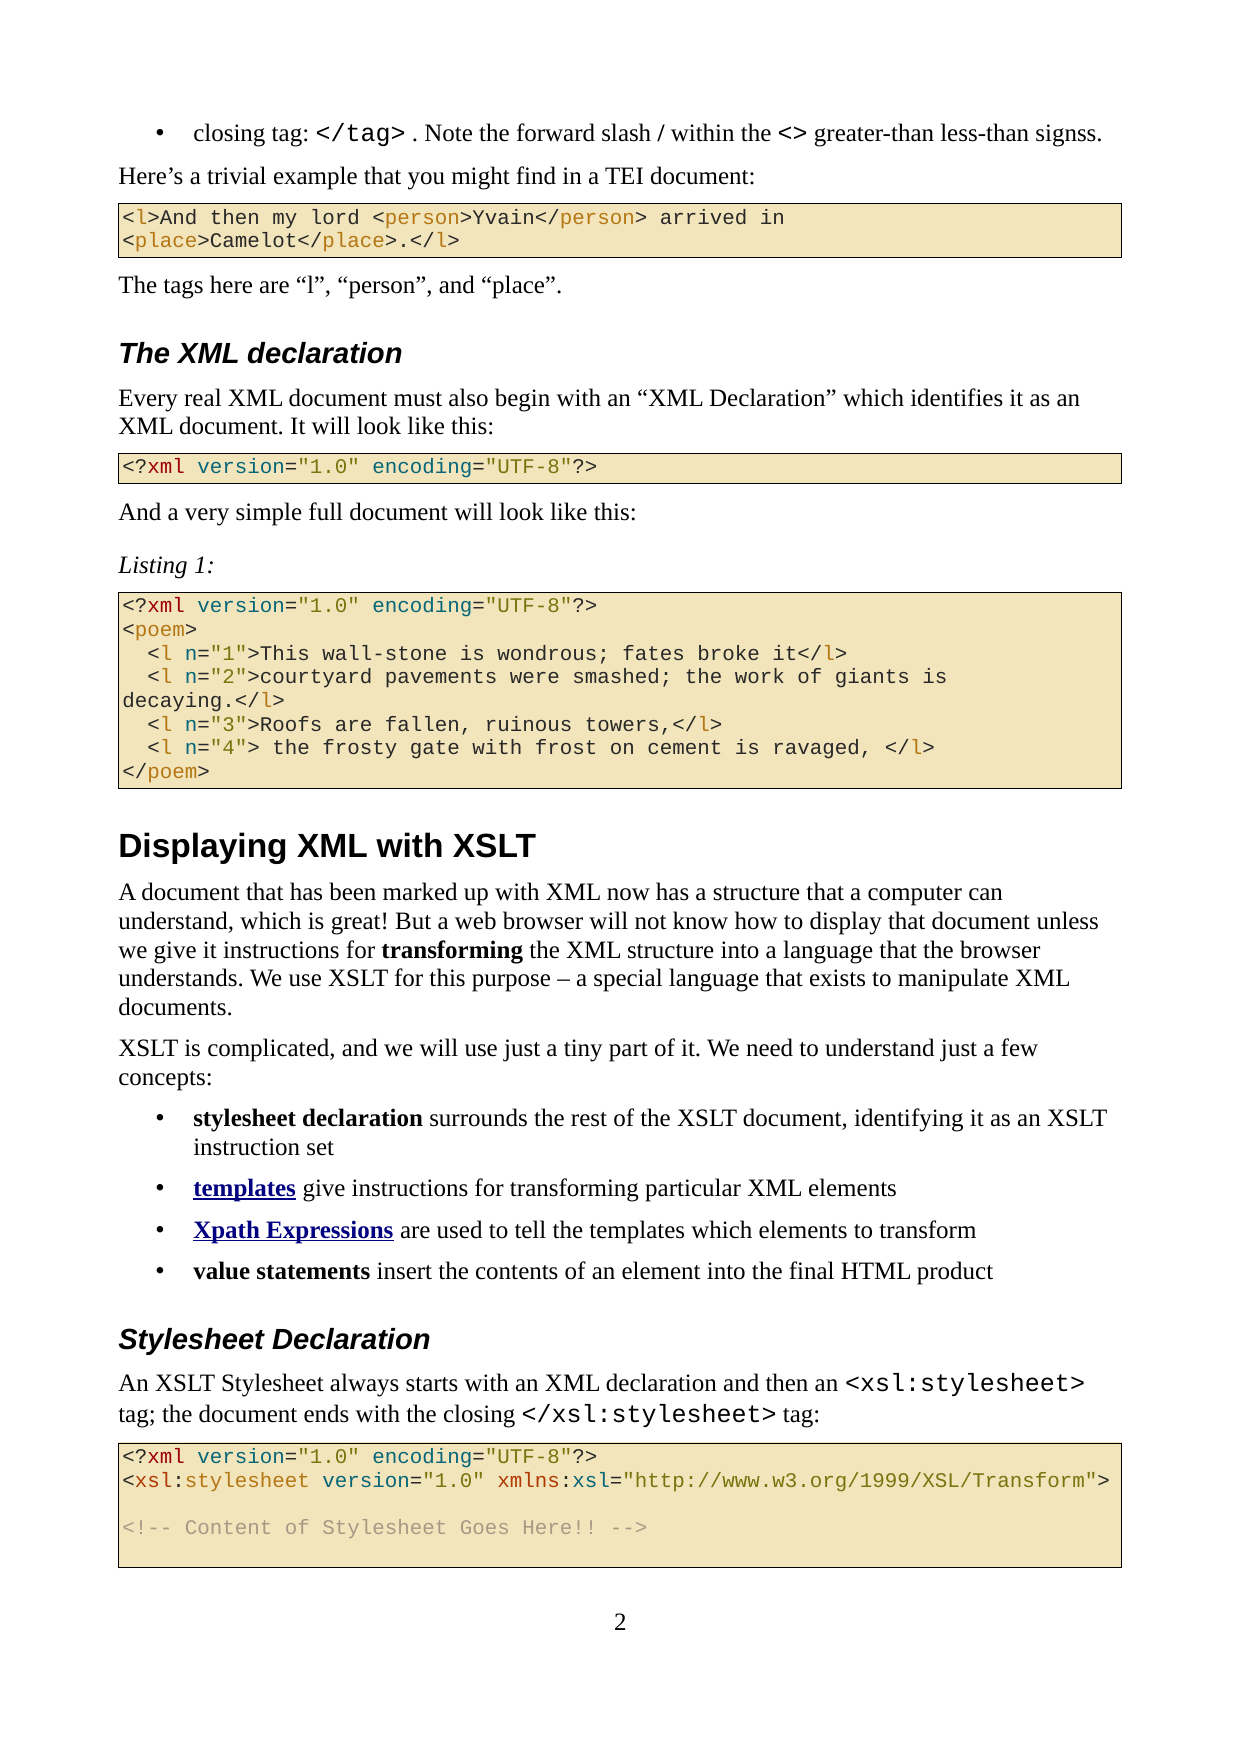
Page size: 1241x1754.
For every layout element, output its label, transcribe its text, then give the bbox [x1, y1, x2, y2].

subtitle Stylesheet Declaration [118, 1322, 1122, 1356]
text <poem> [119, 615, 1121, 639]
text <l>And then my lord <person>Yvain</person> arrived in <place>Camelot</place>.</l> [119, 204, 1121, 257]
text </poem> [119, 757, 1121, 788]
text XSLT is complicated, and we will use just a tiny part of it. We need to understand just a few concepts: [118, 1033, 1122, 1091]
text <l n="1">This wall-stone is wondrous; fates broke it</l> [119, 639, 1121, 662]
text <l n="3">Roofs are fallen, ruinous towers,</l> [119, 710, 1121, 733]
subtitle Displaying XML with XSLT [118, 826, 1122, 865]
text <l n="2">courtyard pavements were smashed; the work of giants is decaying.</l> [119, 662, 1121, 710]
text <?xml version="1.0" encoding="UTF-8"?> [119, 1444, 1121, 1466]
text And a very simple full document will look like this: [118, 497, 1122, 525]
text An XSLT Stylesheet always starts with an XML declaration and then an <xsl:stylesheet> tag; the document ends with the closing </xsl:stylesheet> tag: [118, 1368, 1122, 1430]
text Every real XML document must also begin with an “XML Declaration” which identifies it as an XML document. It will look like this: [118, 383, 1122, 440]
list Listing 1: [118, 550, 1122, 579]
text <!-- Content of Stylesheet Goes Here!! --> [119, 1513, 1121, 1537]
text The tags here are “l”, “person”, and “place”. [118, 270, 1122, 299]
list Xpath Expressions are used to tell the templates which elements to transform [156, 1215, 1122, 1243]
text A document that has been marked up with XML now has a structure that a computer can understand, which is great! But a web browser will not know how to display that document unless we give it instructions for transforming the XML structure into a language that the browser understands. We use XSLT for this purpose – a special language that exists to manipulate XML documents. [118, 877, 1122, 1021]
text Here’s a trivial example that you might find in a TEI document: [118, 161, 1122, 190]
text <?xml version="1.0" encoding="UTF-8"?> [119, 454, 1121, 483]
text <xsl:stylesheet version="1.0" xmlns:xsl="http://www.w3.org/1999/XSL/Transform"> [119, 1466, 1121, 1490]
text <l n="4"> the frosty gate with frost on cement is ravaged, </l> [119, 733, 1121, 757]
subtitle The XML declaration [118, 337, 1122, 370]
text <?xml version="1.0" encoding="UTF-8"?> [119, 593, 1121, 615]
list templates give instructions for transforming particular XML elements [156, 1173, 1122, 1202]
list value statements insert the contents of an element into the final HTML product [156, 1256, 1122, 1285]
list closing tag: </tag> . Note the forward slash / within the <> greater-than less-than signss. [156, 118, 1122, 149]
list stylesheet declaration surrounds the rest of the XSLT document, identifying it as an XSLT instruction set [156, 1103, 1122, 1161]
